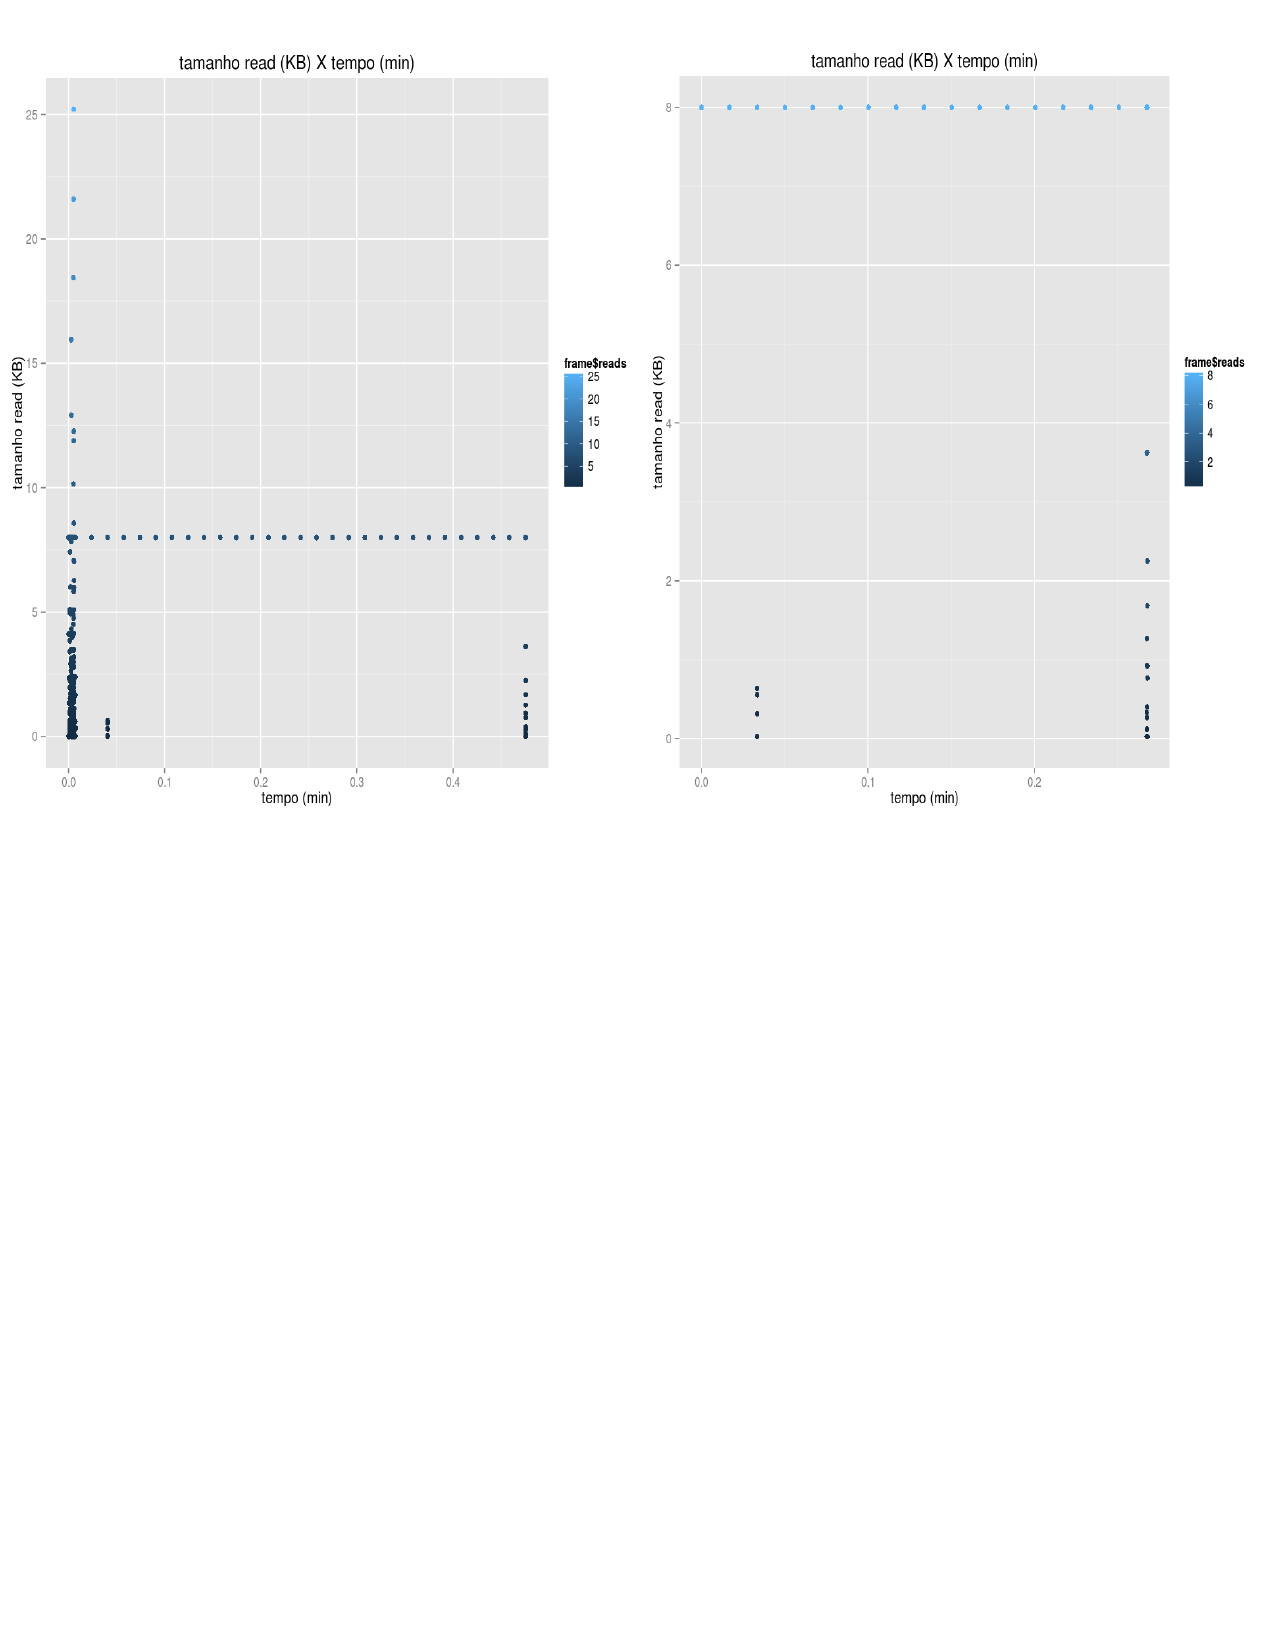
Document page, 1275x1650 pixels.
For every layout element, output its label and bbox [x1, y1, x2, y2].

picture [0, 29, 1275, 817]
